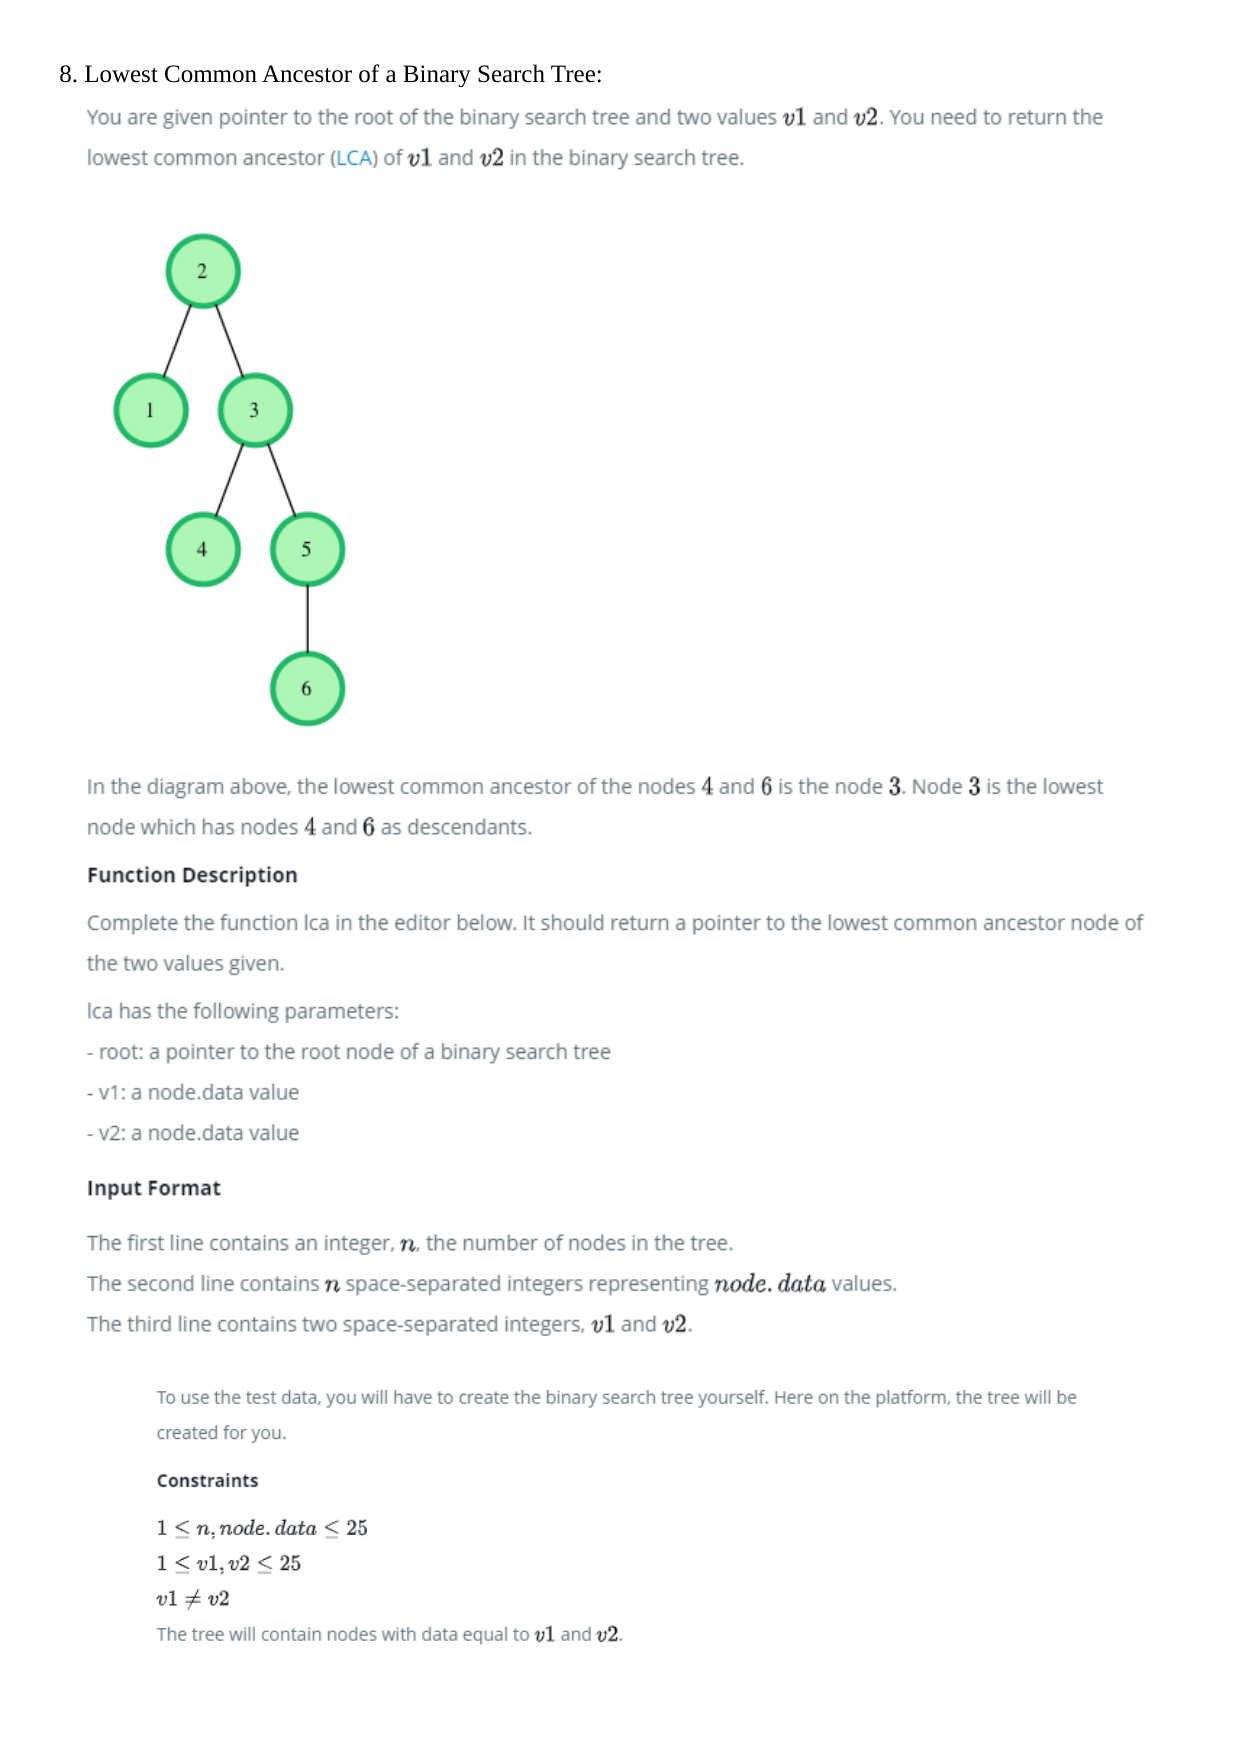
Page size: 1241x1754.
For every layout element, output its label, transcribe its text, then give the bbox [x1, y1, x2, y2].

picture [77, 87, 1163, 1352]
picture [148, 1380, 1092, 1656]
text 8. Lowest Common Ancestor of a Binary Search Tree: [59, 59, 1181, 88]
